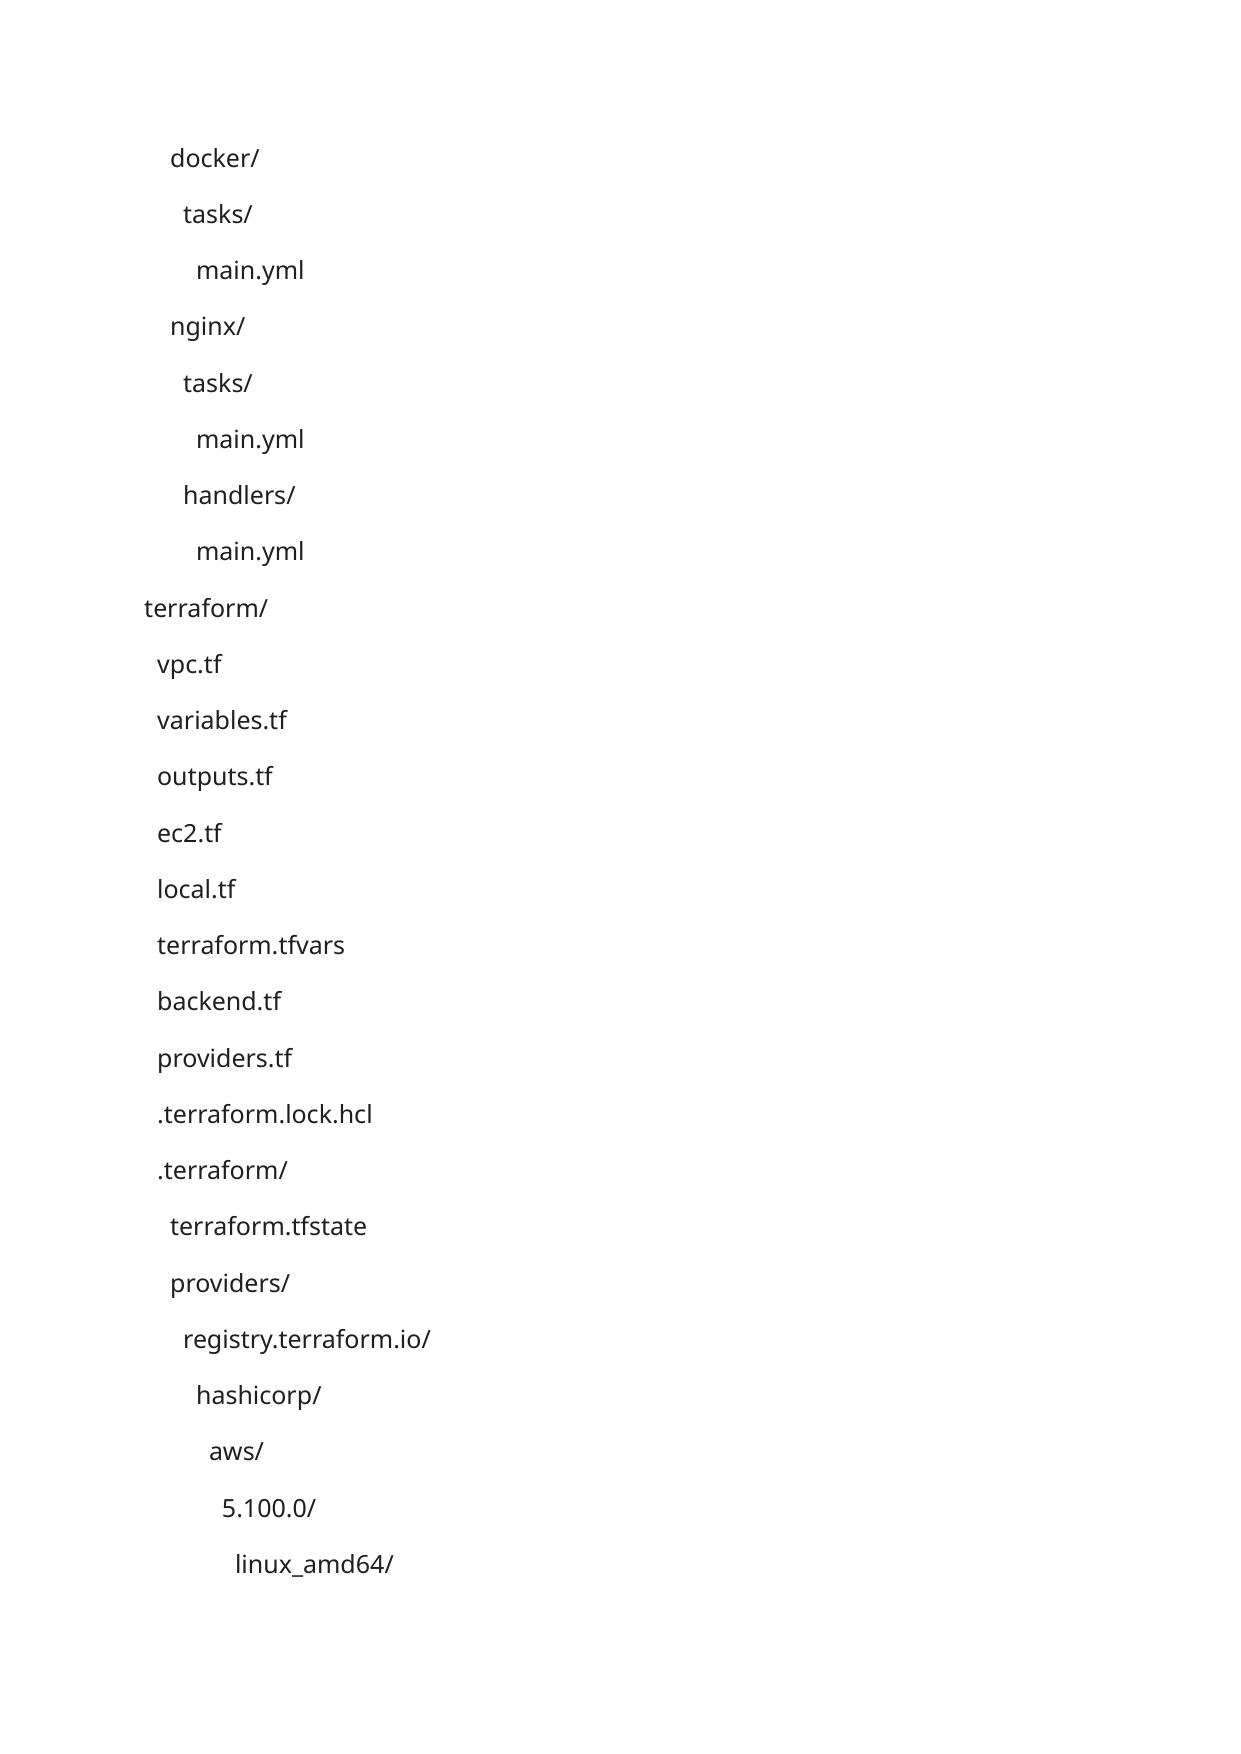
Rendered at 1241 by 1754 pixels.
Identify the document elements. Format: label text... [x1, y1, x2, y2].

text tasks/ [118, 174, 1122, 231]
text local.tf [118, 849, 1122, 906]
text aws/ [118, 1412, 1122, 1468]
text .terraform/ [118, 1131, 1122, 1187]
text vpc.tf [118, 624, 1122, 681]
text 5.100.0/ [118, 1468, 1122, 1524]
text ec2.tf [118, 793, 1122, 849]
text variables.tf [118, 681, 1122, 737]
text hashicorp/ [118, 1356, 1122, 1412]
text providers/ [118, 1243, 1122, 1299]
text registry.terraform.io/ [118, 1299, 1122, 1356]
text tasks/ [118, 343, 1122, 399]
text main.yml [118, 512, 1122, 568]
text .terraform.lock.hcl [118, 1074, 1122, 1131]
text docker/ [118, 118, 1122, 174]
text outputs.tf [118, 737, 1122, 793]
text handlers/ [118, 456, 1122, 512]
text terraform/ [118, 568, 1122, 624]
text linux_amd64/ [118, 1524, 1122, 1581]
text main.yml [118, 231, 1122, 287]
text providers.tf [118, 1018, 1122, 1074]
text backend.tf [118, 962, 1122, 1018]
text terraform.tfstate [118, 1187, 1122, 1243]
text nginx/ [118, 287, 1122, 343]
text main.yml [118, 399, 1122, 456]
text terraform.tfvars [118, 906, 1122, 962]
